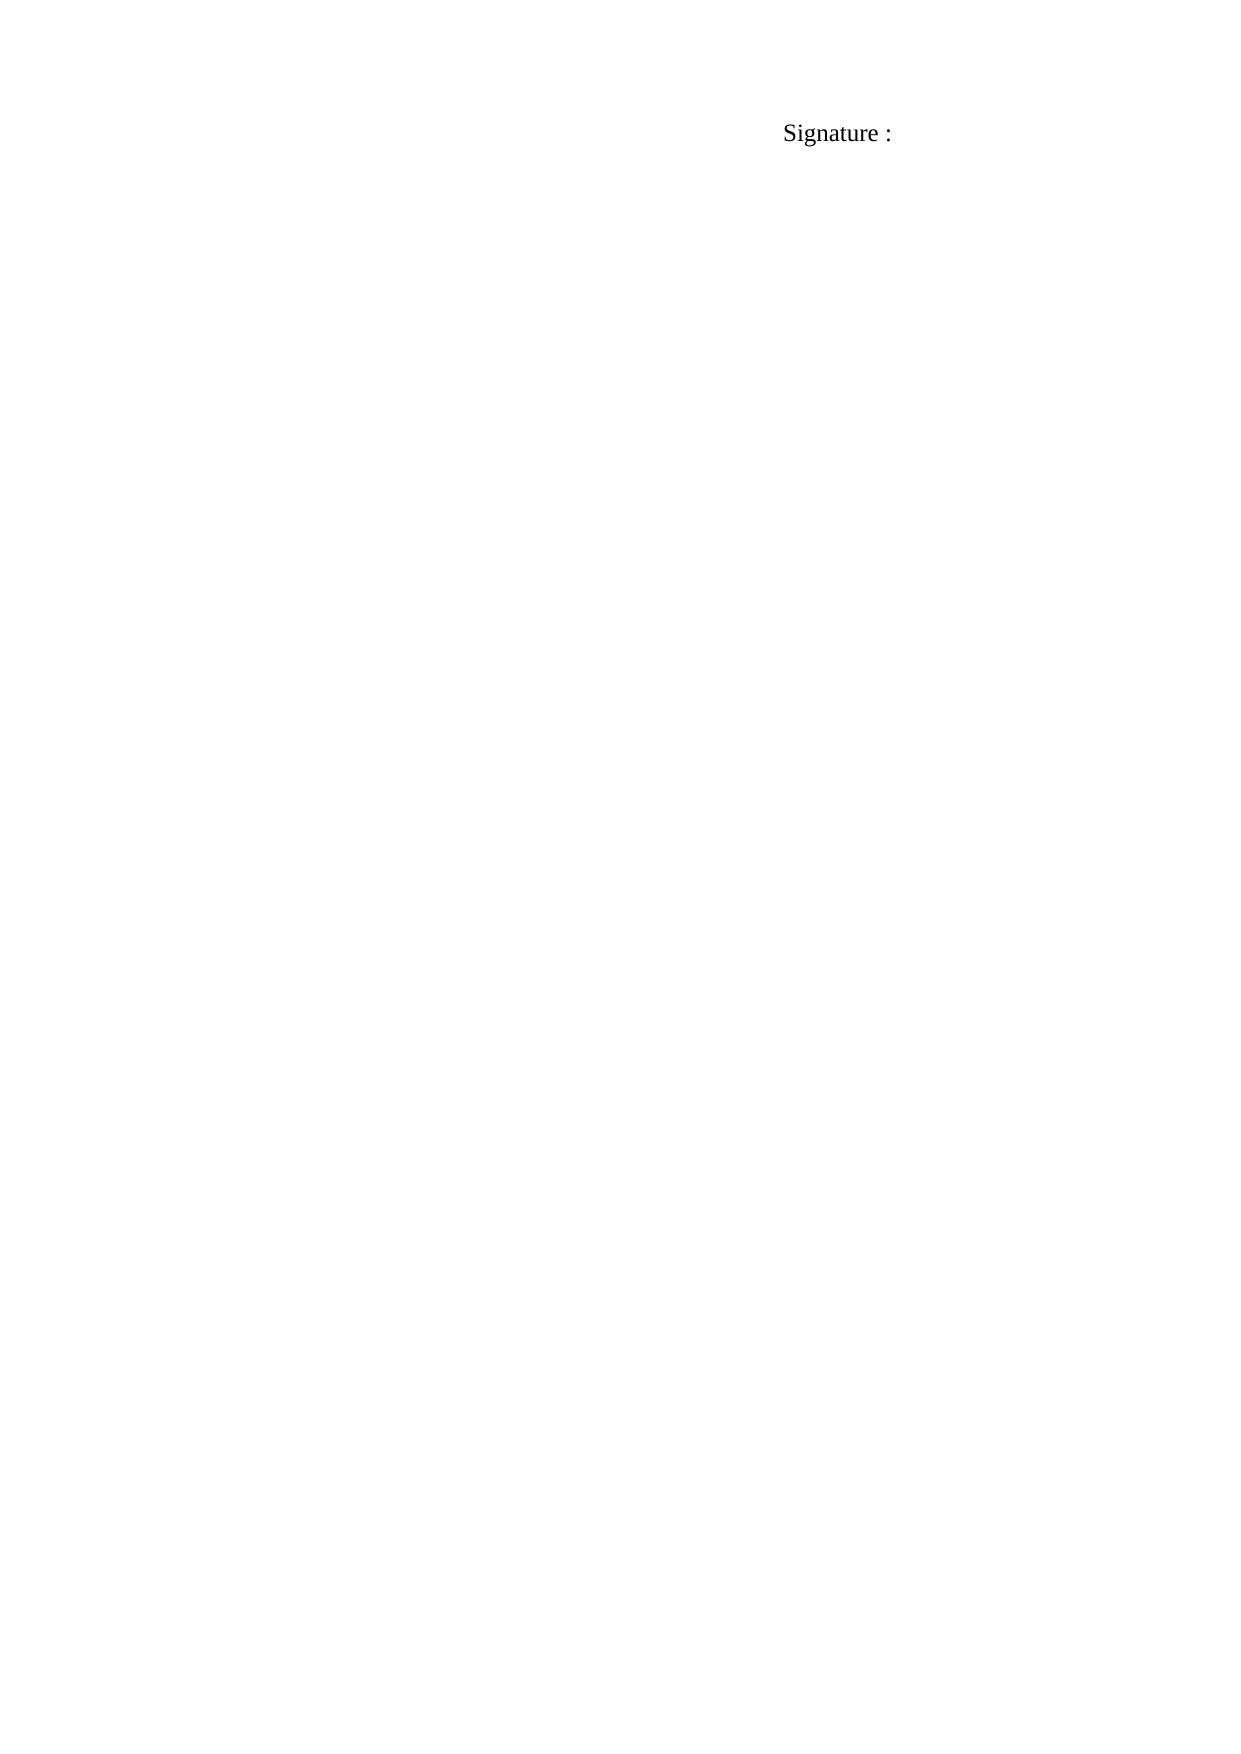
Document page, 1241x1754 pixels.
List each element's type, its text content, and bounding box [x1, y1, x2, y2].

text Signature : [118, 118, 1122, 147]
